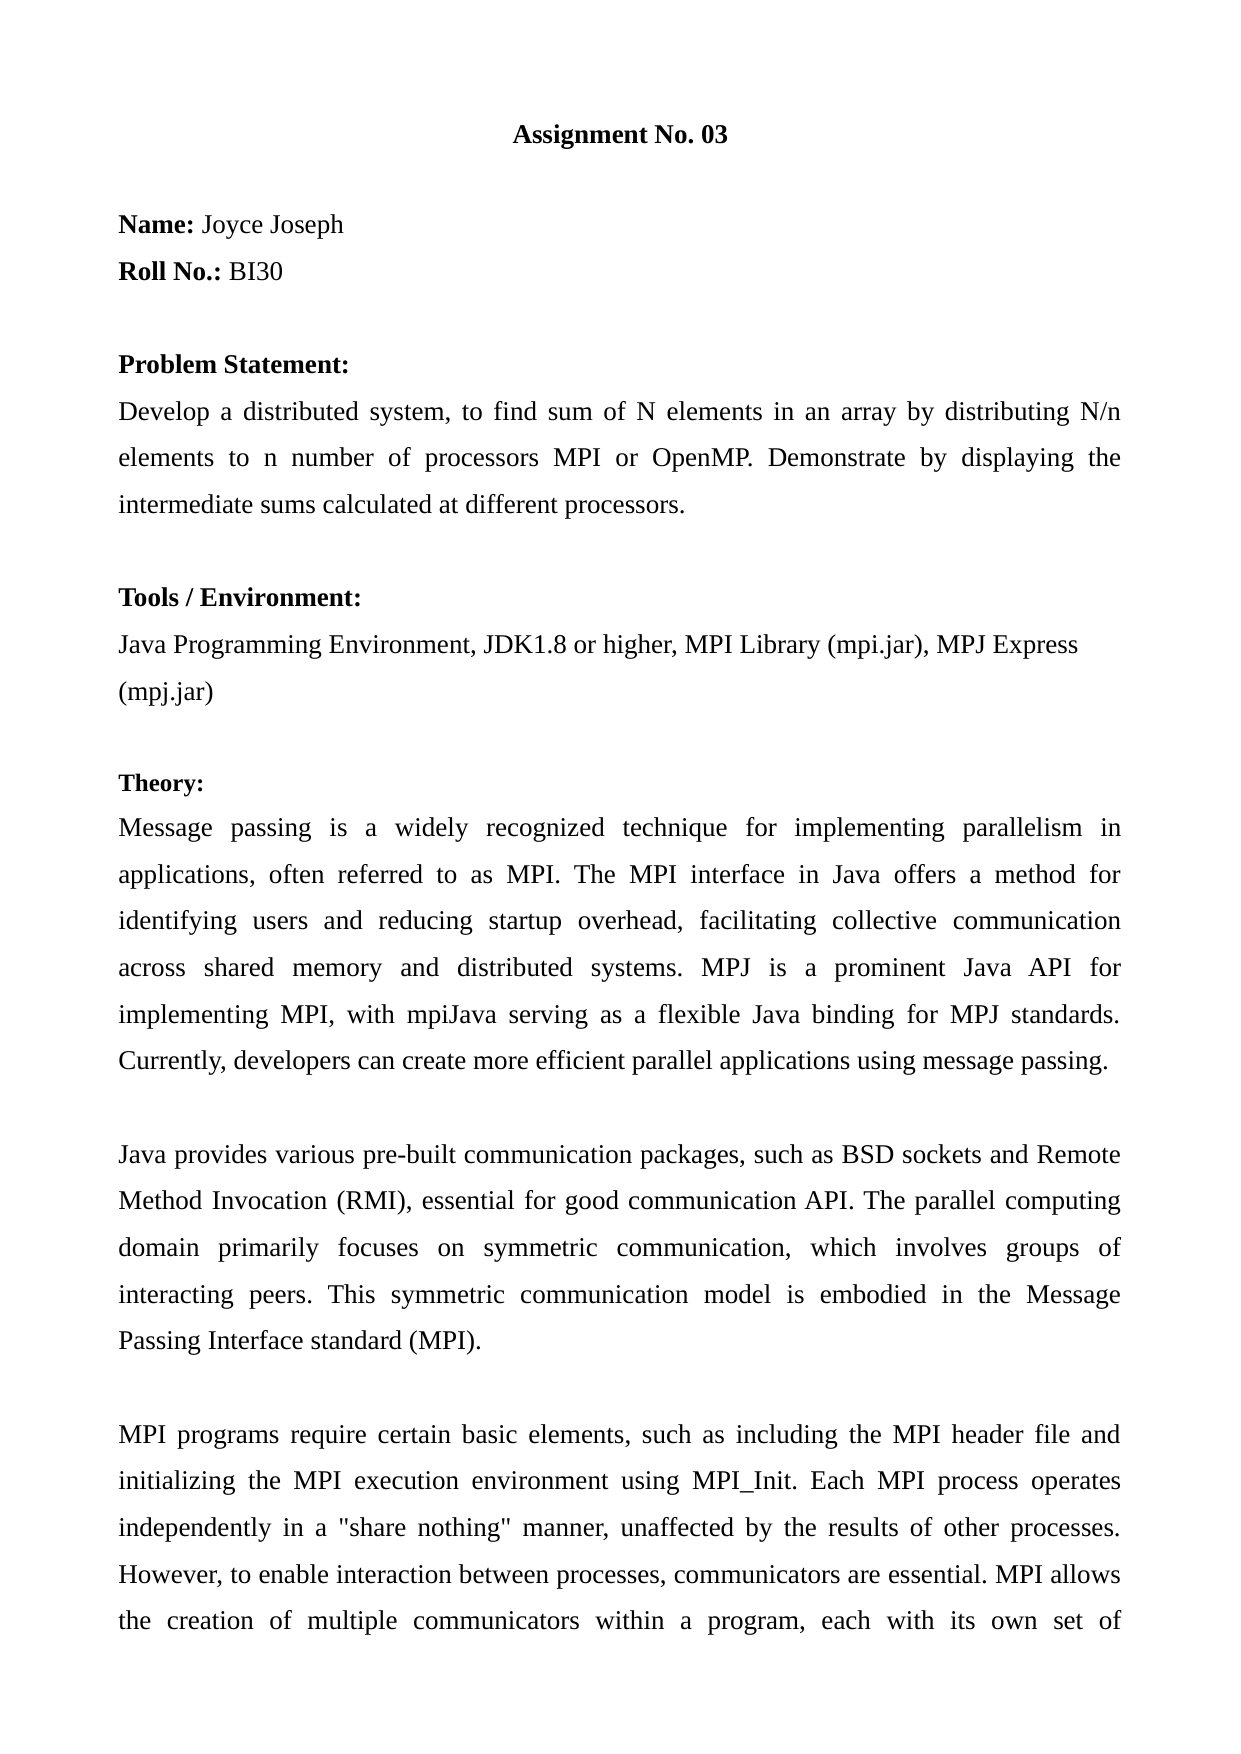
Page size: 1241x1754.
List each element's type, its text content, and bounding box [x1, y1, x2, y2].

text Java Programming Environment, JDK1.8 or higher, MPI Library (mpi.jar), MPJ Express [118, 628, 1122, 659]
text (mpj.jar) [118, 674, 1122, 706]
text Assignment No. 03 [118, 118, 1122, 149]
text Problem Statement: [118, 348, 1122, 379]
text Name: Joyce Joseph [118, 208, 1122, 239]
text Develop a distributed system, to find sum of N elements in an array by distributing N/n elements to n number of processors MPI or OpenMP. Demonstrate by displaying the intermediate sums calculated at different processors. [118, 394, 1122, 519]
text Java provides various pre-built communication packages, such as BSD sockets and Remote Method Invocation (RMI), essential for good communication API. The parallel computing domain primarily focuses on symmetric communication, which involves groups of interacting peers. This symmetric communication model is embodied in the Message Passing Interface standard (MPI). [118, 1138, 1122, 1356]
text Message passing is a widely recognized technique for implementing parallelism in applications, often referred to as MPI. The MPI interface in Java offers a method for identifying users and reducing startup overhead, facilitating collective communication across shared memory and distributed systems. MPJ is a prominent Java API for implementing MPI, with mpiJava serving as a flexible Java binding for MPJ standards. Currently, developers can create more efficient parallel applications using message passing. [118, 811, 1122, 1076]
text Theory: [118, 768, 1122, 797]
text Tools / Environment: [118, 581, 1122, 612]
text Roll No.: BI30 [118, 254, 1122, 286]
text MPI programs require certain basic elements, such as including the MPI header file and initializing the MPI execution environment using MPI_Init. Each MPI process operates independently in a "share nothing" manner, unaffected by the results of other processes. However, to enable interaction between processes, communicators are essential. MPI allows the creation of multiple communicators within a program, each with its own set of [118, 1418, 1122, 1636]
